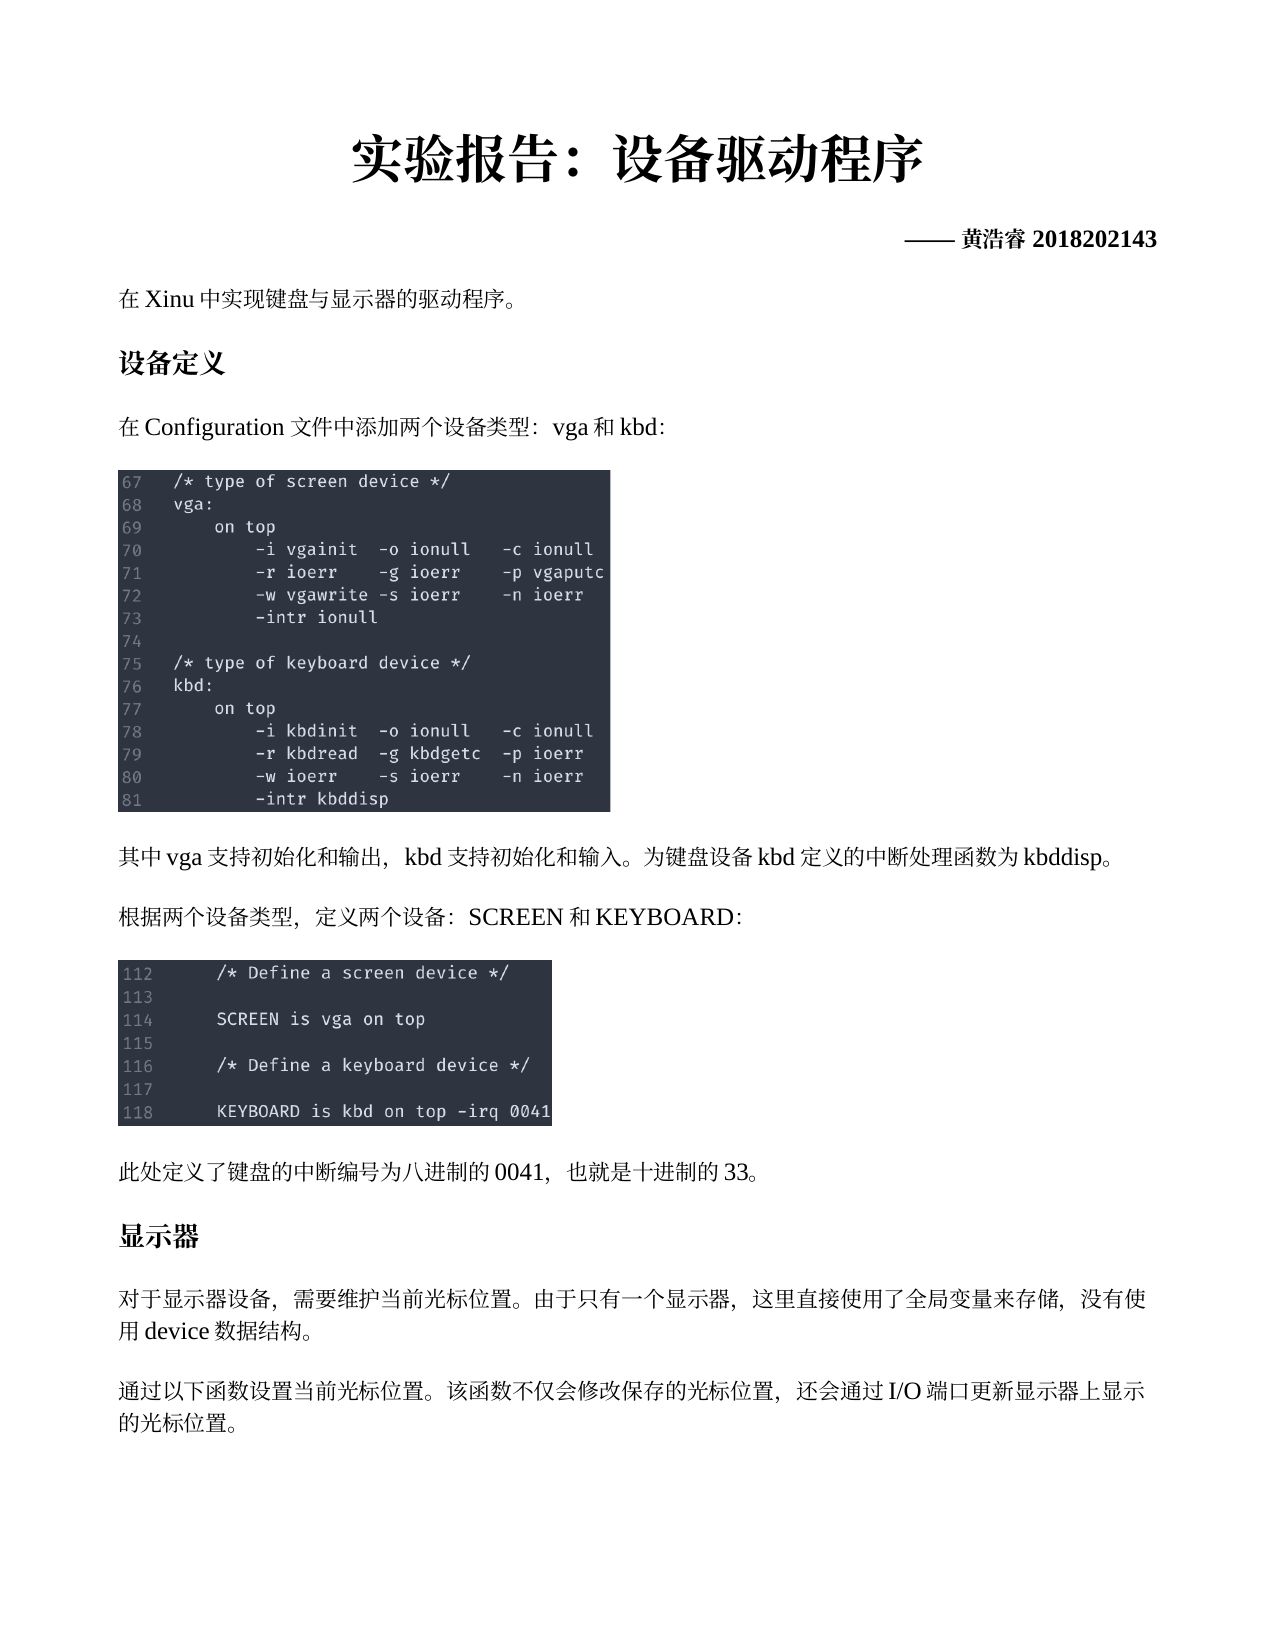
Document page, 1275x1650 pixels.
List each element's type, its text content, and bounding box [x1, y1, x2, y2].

text 在Configuration文件中添加两个设备类型：vga和kbd： [118, 410, 1157, 441]
text —— 黄浩睿 2018202143 [118, 222, 1157, 253]
text 在Xinu中实现键盘与显示器的驱动程序。 [118, 282, 1157, 313]
text 实验报告：设备驱动程序 [118, 118, 1157, 193]
text 显示器 [118, 1215, 1157, 1254]
text 根据两个设备类型，定义两个设备：SCREEN和KEYBOARD： [118, 900, 1157, 932]
text 其中vga支持初始化和输出，kbd支持初始化和输入。为键盘设备kbd定义的中断处理函数为kbddisp。 [118, 840, 1157, 871]
text 设备定义 [118, 342, 1157, 381]
picture [118, 470, 611, 812]
text 通过以下函数设置当前光标位置。该函数不仅会修改保存的光标位置，还会通过I/O端口更新显示器上显示的光标位置。 [118, 1374, 1157, 1437]
picture [118, 960, 552, 1126]
text 对于显示器设备，需要维护当前光标位置。由于只有一个显示器，这里直接使用了全局变量来存储，没有使用device数据结构。 [118, 1283, 1157, 1346]
text 此处定义了键盘的中断编号为八进制的0041，也就是十进制的33。 [118, 1155, 1157, 1186]
